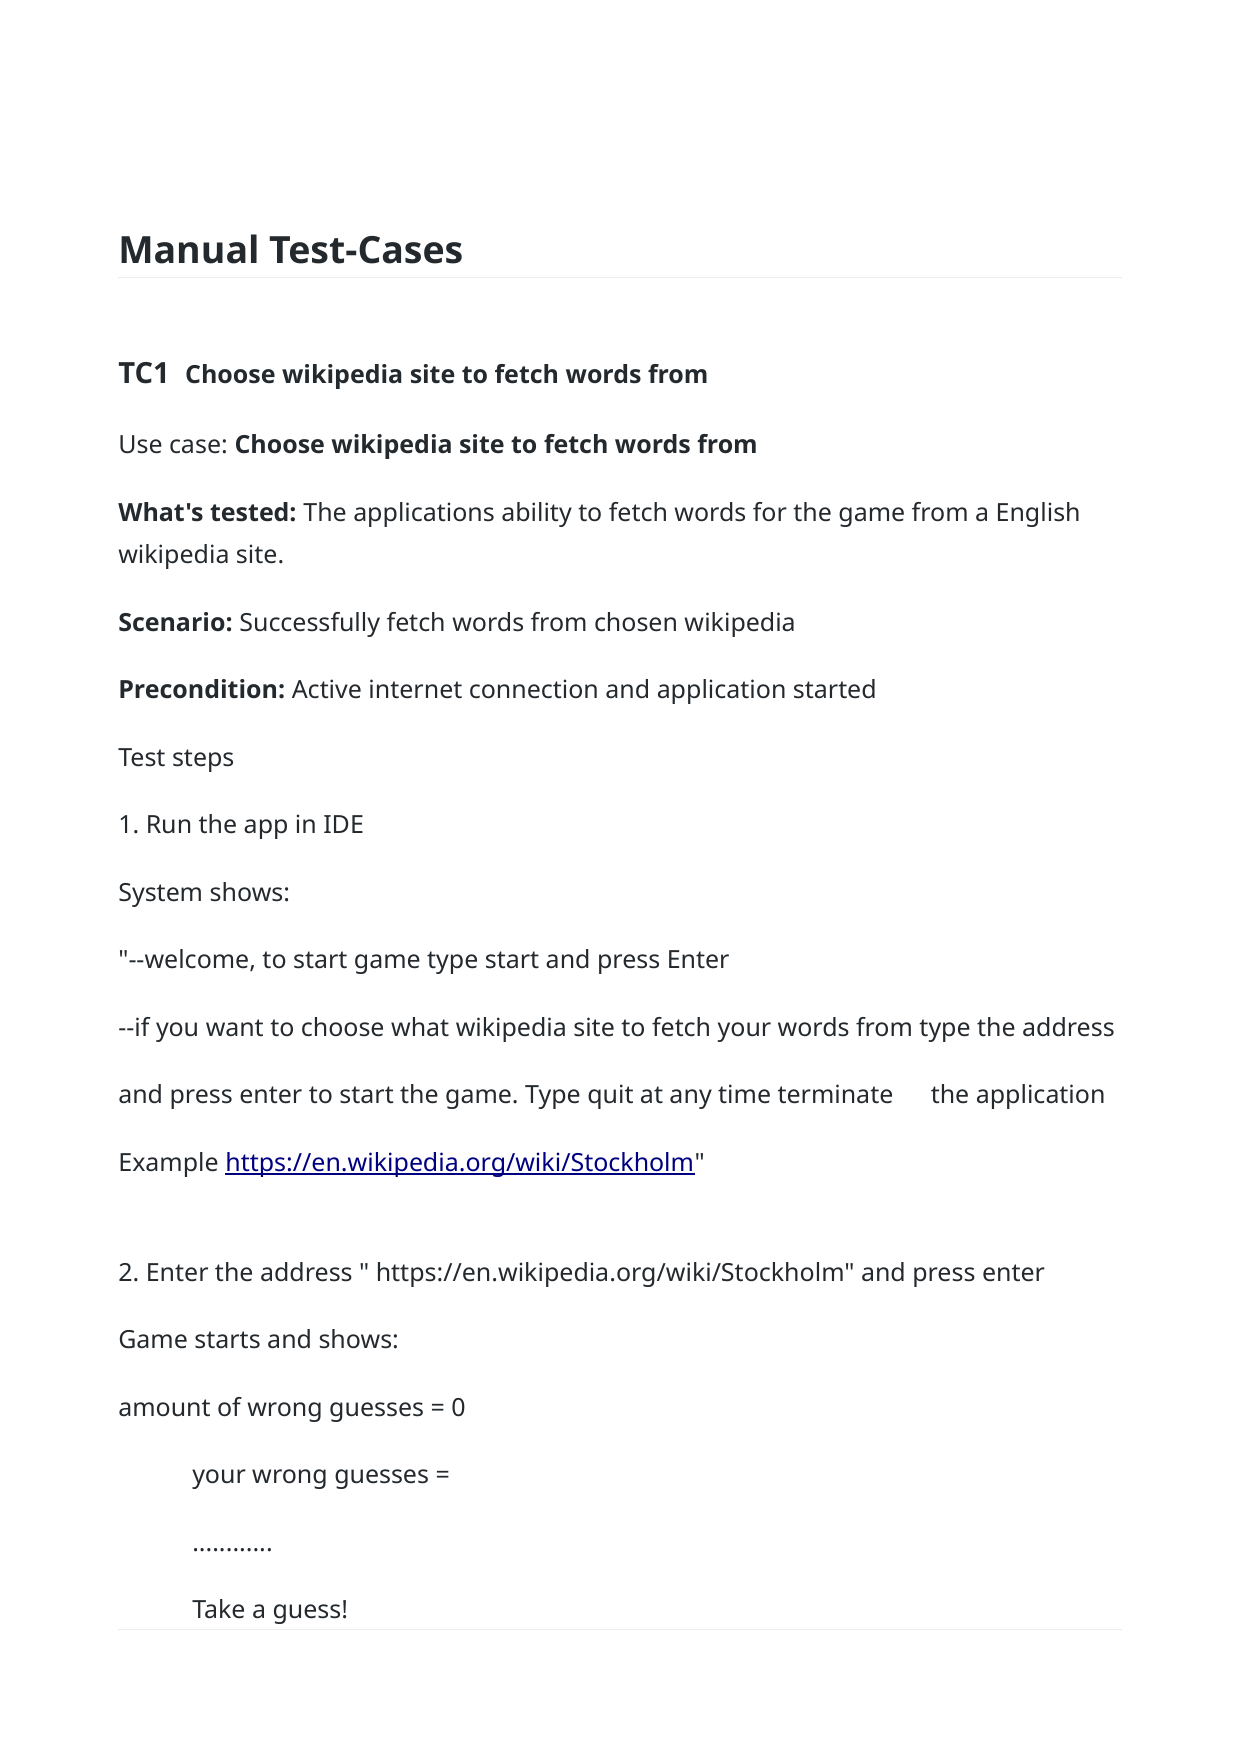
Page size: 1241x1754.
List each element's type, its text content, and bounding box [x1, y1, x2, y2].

text Use case: Choose wikipedia site to fetch words from [118, 427, 1122, 461]
text Scenario: Successfully fetch words from chosen wikipedia [118, 604, 1122, 638]
text Take a guess! [118, 1592, 1122, 1629]
text 2. Enter the address " https://en.wikipedia.org/wiki/Stockholm" and press enter [118, 1254, 1122, 1288]
text Game starts and shows: [118, 1322, 1122, 1356]
text ............ [118, 1524, 1122, 1558]
text What's tested: The applications ability to fetch words for the game from a English wikipedia site. [118, 494, 1122, 571]
subtitle Manual Test-Cases [118, 223, 1122, 277]
text Test steps [118, 739, 1122, 773]
text "--welcome, to start game type start and press Enter [118, 942, 1122, 976]
text 1. Run the app in IDE [118, 807, 1122, 841]
text Example https://en.wikipedia.org/wiki/Stockholm" [118, 1144, 1122, 1221]
text --if you want to choose what wikipedia site to fetch your words from type the address [118, 1009, 1122, 1043]
text System shows: [118, 874, 1122, 908]
text amount of wrong guesses = 0 [118, 1389, 1122, 1423]
text and press enter to start the game. Type quit at any time terminate the application [118, 1077, 1122, 1111]
text Precondition: Active internet connection and application started [118, 672, 1122, 706]
text your wrong guesses = [118, 1457, 1122, 1491]
subtitle TC1 Choose wikipedia site to fetch words from [118, 352, 1122, 392]
